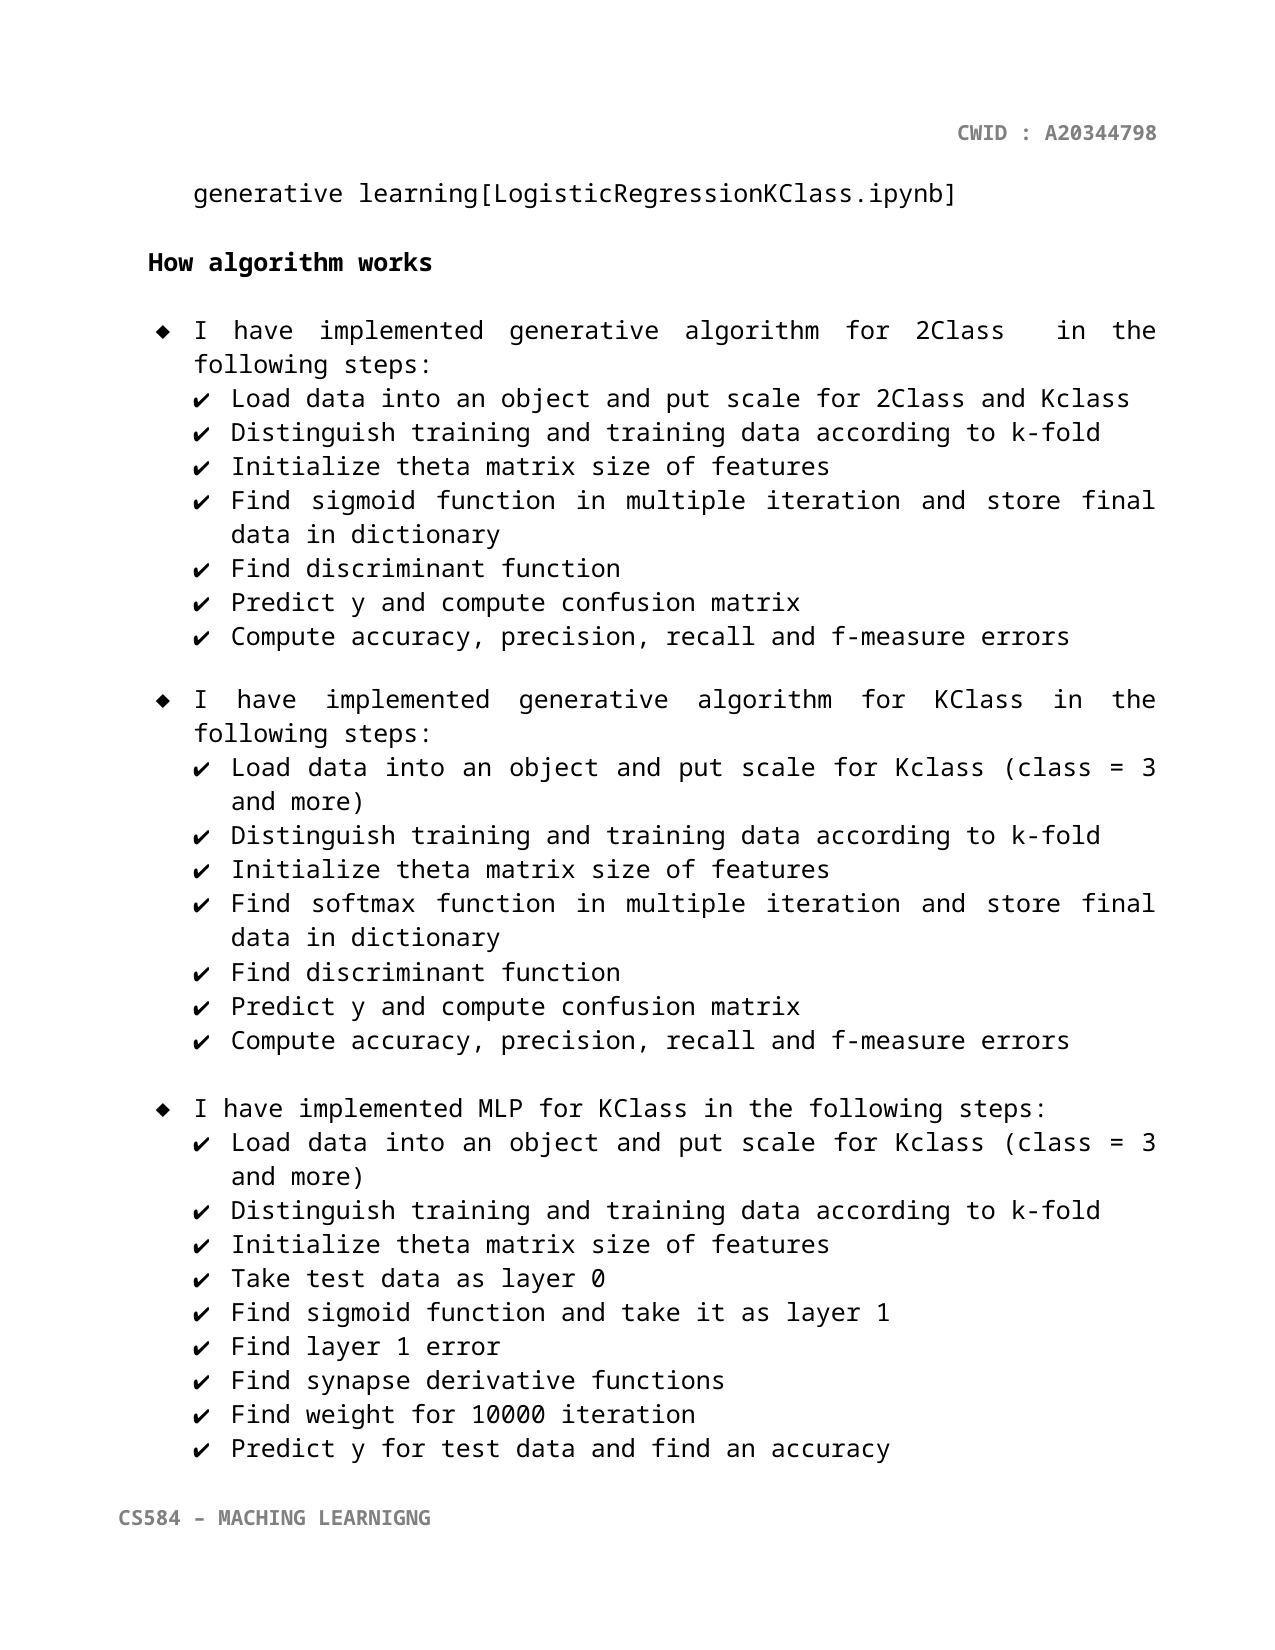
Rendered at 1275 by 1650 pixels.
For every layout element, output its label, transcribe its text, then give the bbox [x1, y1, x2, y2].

list Distinguish training and training data according to k-fold [193, 818, 1157, 852]
list I have implemented generative algorithm for 2Class in the following steps: [156, 312, 1157, 380]
list I have implemented generative algorithm for KClass in the following steps: [156, 682, 1157, 750]
list Predict y and compute confusion matrix [193, 988, 1157, 1022]
list I have implemented MLP for KClass in the following steps: [156, 1090, 1157, 1124]
list Find sigmoid function in multiple iteration and store final data in dictionary [193, 483, 1157, 551]
list Take test data as layer 0 [193, 1261, 1157, 1295]
list Distinguish training and training data according to k-fold [193, 414, 1157, 448]
text How algorithm works [118, 244, 1157, 278]
list Find sigmoid function and take it as layer 1 [193, 1295, 1157, 1329]
list Find layer 1 error [193, 1329, 1157, 1363]
list Find synapse derivative functions [193, 1363, 1157, 1397]
list Find discriminant function [193, 954, 1157, 988]
list Predict y and compute confusion matrix [193, 585, 1157, 619]
list generative learning[LogisticRegressionKClass.ipynb] [156, 176, 1157, 210]
list Find discriminant function [193, 551, 1157, 585]
list Find softmax function in multiple iteration and store final data in dictionary [193, 886, 1157, 954]
list Distinguish training and training data according to k-fold [193, 1193, 1157, 1227]
list Predict y for test data and find an accuracy [193, 1431, 1157, 1465]
list Initialize theta matrix size of features [193, 1227, 1157, 1261]
list Load data into an object and put scale for 2Class and Kclass [193, 380, 1157, 414]
list Load data into an object and put scale for Kclass (class = 3 and more) [193, 1124, 1157, 1193]
list Compute accuracy, precision, recall and f-measure errors [193, 1022, 1157, 1056]
list Find weight for 10000 iteration [193, 1397, 1157, 1431]
list Initialize theta matrix size of features [193, 852, 1157, 886]
list Initialize theta matrix size of features [193, 448, 1157, 483]
list Compute accuracy, precision, recall and f-measure errors [193, 619, 1157, 653]
list Load data into an object and put scale for Kclass (class = 3 and more) [193, 750, 1157, 818]
